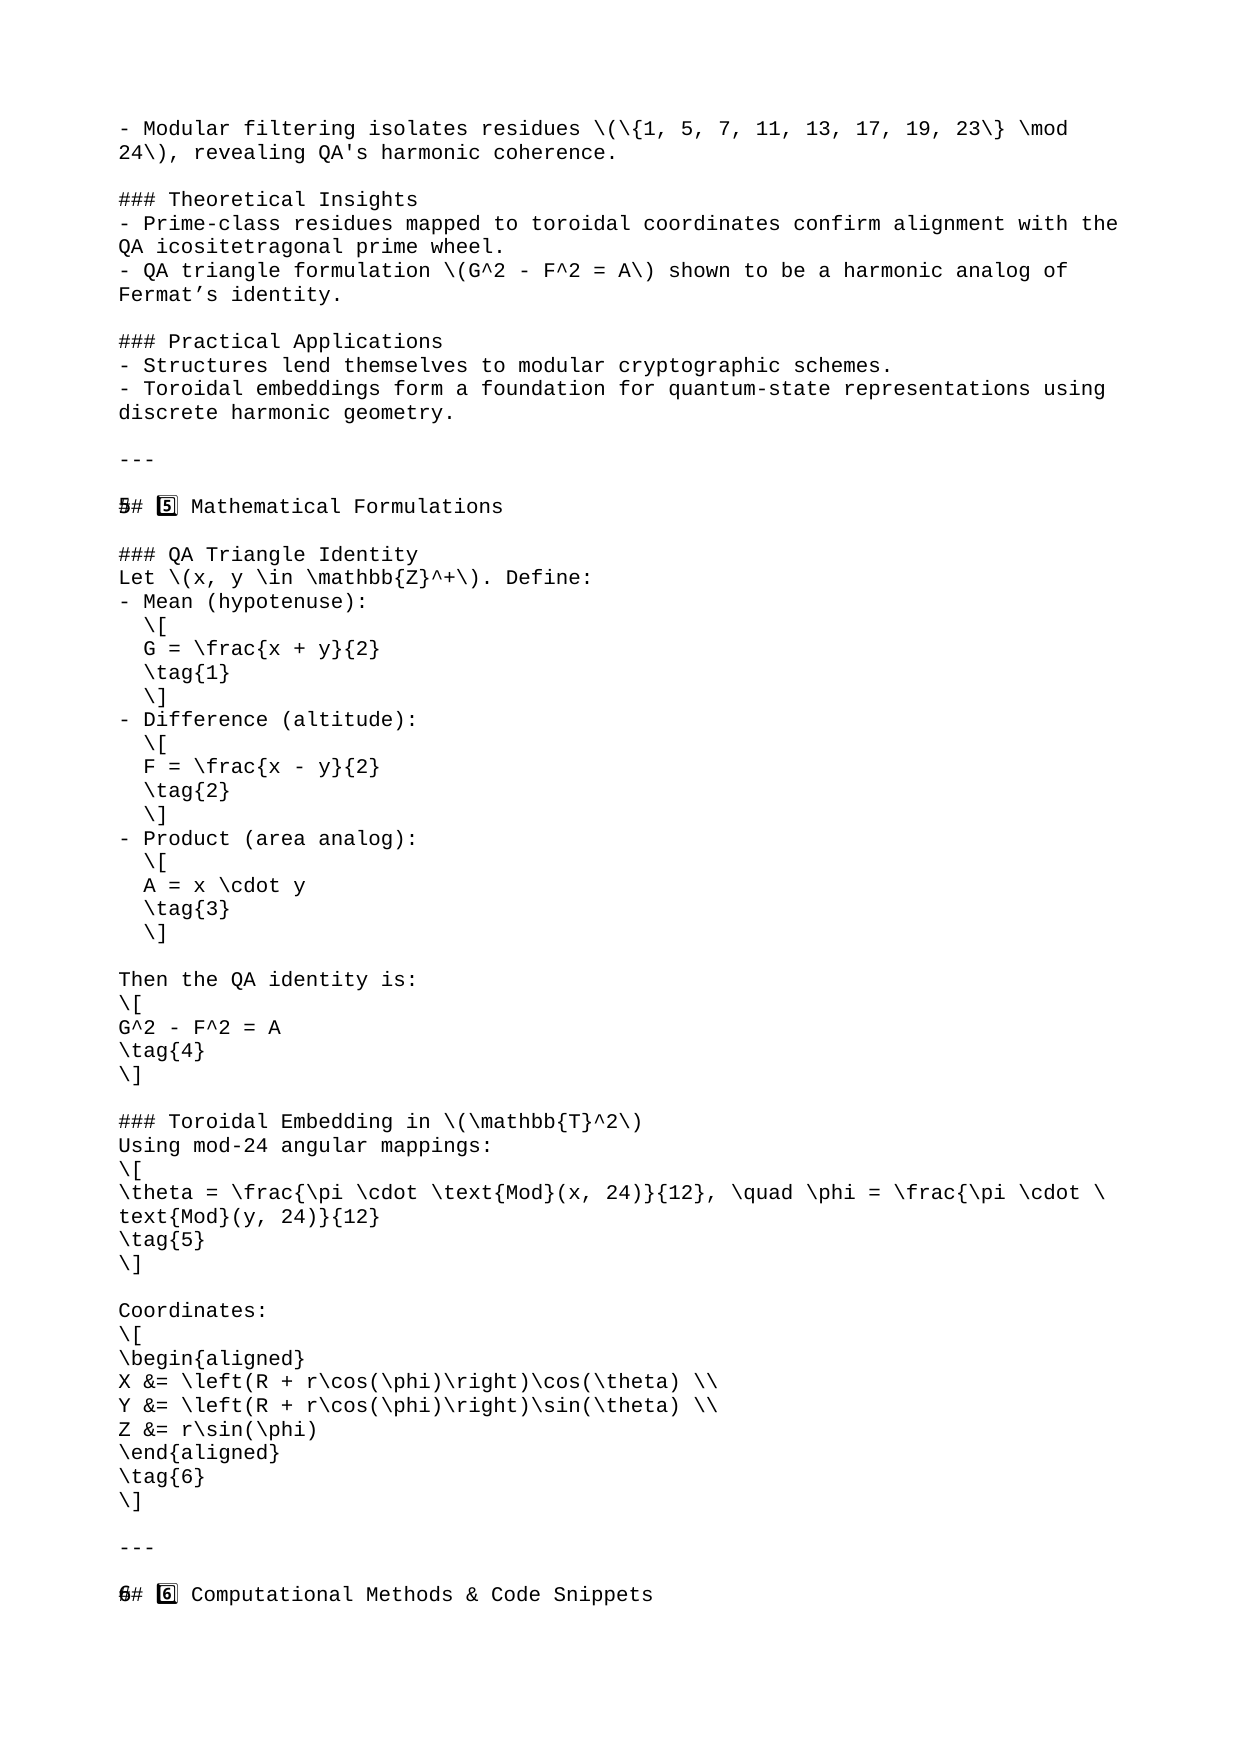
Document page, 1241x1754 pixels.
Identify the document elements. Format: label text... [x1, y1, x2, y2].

text \[ [118, 1324, 1122, 1348]
text Then the QA identity is: [118, 969, 1122, 993]
text - QA triangle formulation \(G^2 - F^2 = A\) shown to be a harmonic analog of Fermat’s identity. [118, 260, 1122, 307]
text ### Toroidal Embedding in \(\mathbb{T}^2\) [118, 1111, 1122, 1135]
text - Difference (altitude): [118, 709, 1122, 733]
text Let \(x, y \in \mathbb{Z}^+\). Define: [118, 567, 1122, 591]
text --- [118, 449, 1122, 473]
text Z &= r\sin(\phi) [118, 1419, 1122, 1442]
text \[ [118, 1158, 1122, 1182]
text \tag{3} [118, 898, 1122, 922]
text \[ [118, 993, 1122, 1017]
text ### Theoretical Insights [118, 189, 1122, 213]
text \tag{6} [118, 1466, 1122, 1489]
text \[ [118, 851, 1122, 875]
text A = x \cdot y [118, 875, 1122, 898]
text - Structures lend themselves to modular cryptographic schemes. [118, 354, 1122, 378]
text \] [118, 1064, 1122, 1088]
text ## 5️⃣ Mathematical Formulations [118, 496, 1122, 520]
text \tag{5} [118, 1229, 1122, 1253]
text \tag{1} [118, 662, 1122, 686]
text \begin{aligned} [118, 1348, 1122, 1371]
text ### QA Triangle Identity [118, 544, 1122, 567]
text - Prime-class residues mapped to toroidal coordinates confirm alignment with the QA icositetragonal prime wheel. [118, 213, 1122, 260]
text \end{aligned} [118, 1442, 1122, 1466]
text ## 6️⃣ Computational Methods & Code Snippets [118, 1584, 1122, 1608]
text \theta = \frac{\pi \cdot \text{Mod}(x, 24)}{12}, \quad \phi = \frac{\pi \cdot \text{Mod}(y, 24)}{12} [118, 1182, 1122, 1229]
text ### Practical Applications [118, 331, 1122, 354]
text - Product (area analog): [118, 827, 1122, 851]
text G^2 - F^2 = A [118, 1017, 1122, 1040]
text X &= \left(R + r\cos(\phi)\right)\cos(\theta) \\ [118, 1371, 1122, 1395]
text Using mod-24 angular mappings: [118, 1135, 1122, 1158]
text \[ [118, 615, 1122, 638]
text \] [118, 804, 1122, 827]
text G = \frac{x + y}{2} [118, 638, 1122, 662]
text - Modular filtering isolates residues \(\{1, 5, 7, 11, 13, 17, 19, 23\} \mod 24\), revealing QA's harmonic coherence. [118, 118, 1122, 165]
text \] [118, 686, 1122, 709]
text Y &= \left(R + r\cos(\phi)\right)\sin(\theta) \\ [118, 1395, 1122, 1419]
text \tag{2} [118, 780, 1122, 804]
text \[ [118, 733, 1122, 757]
text --- [118, 1537, 1122, 1561]
text \] [118, 1489, 1122, 1513]
text \] [118, 1253, 1122, 1277]
text \tag{4} [118, 1040, 1122, 1064]
text \] [118, 922, 1122, 946]
text Coordinates: [118, 1300, 1122, 1324]
text - Mean (hypotenuse): [118, 591, 1122, 615]
text F = \frac{x - y}{2} [118, 757, 1122, 780]
text - Toroidal embeddings form a foundation for quantum-state representations using discrete harmonic geometry. [118, 378, 1122, 426]
